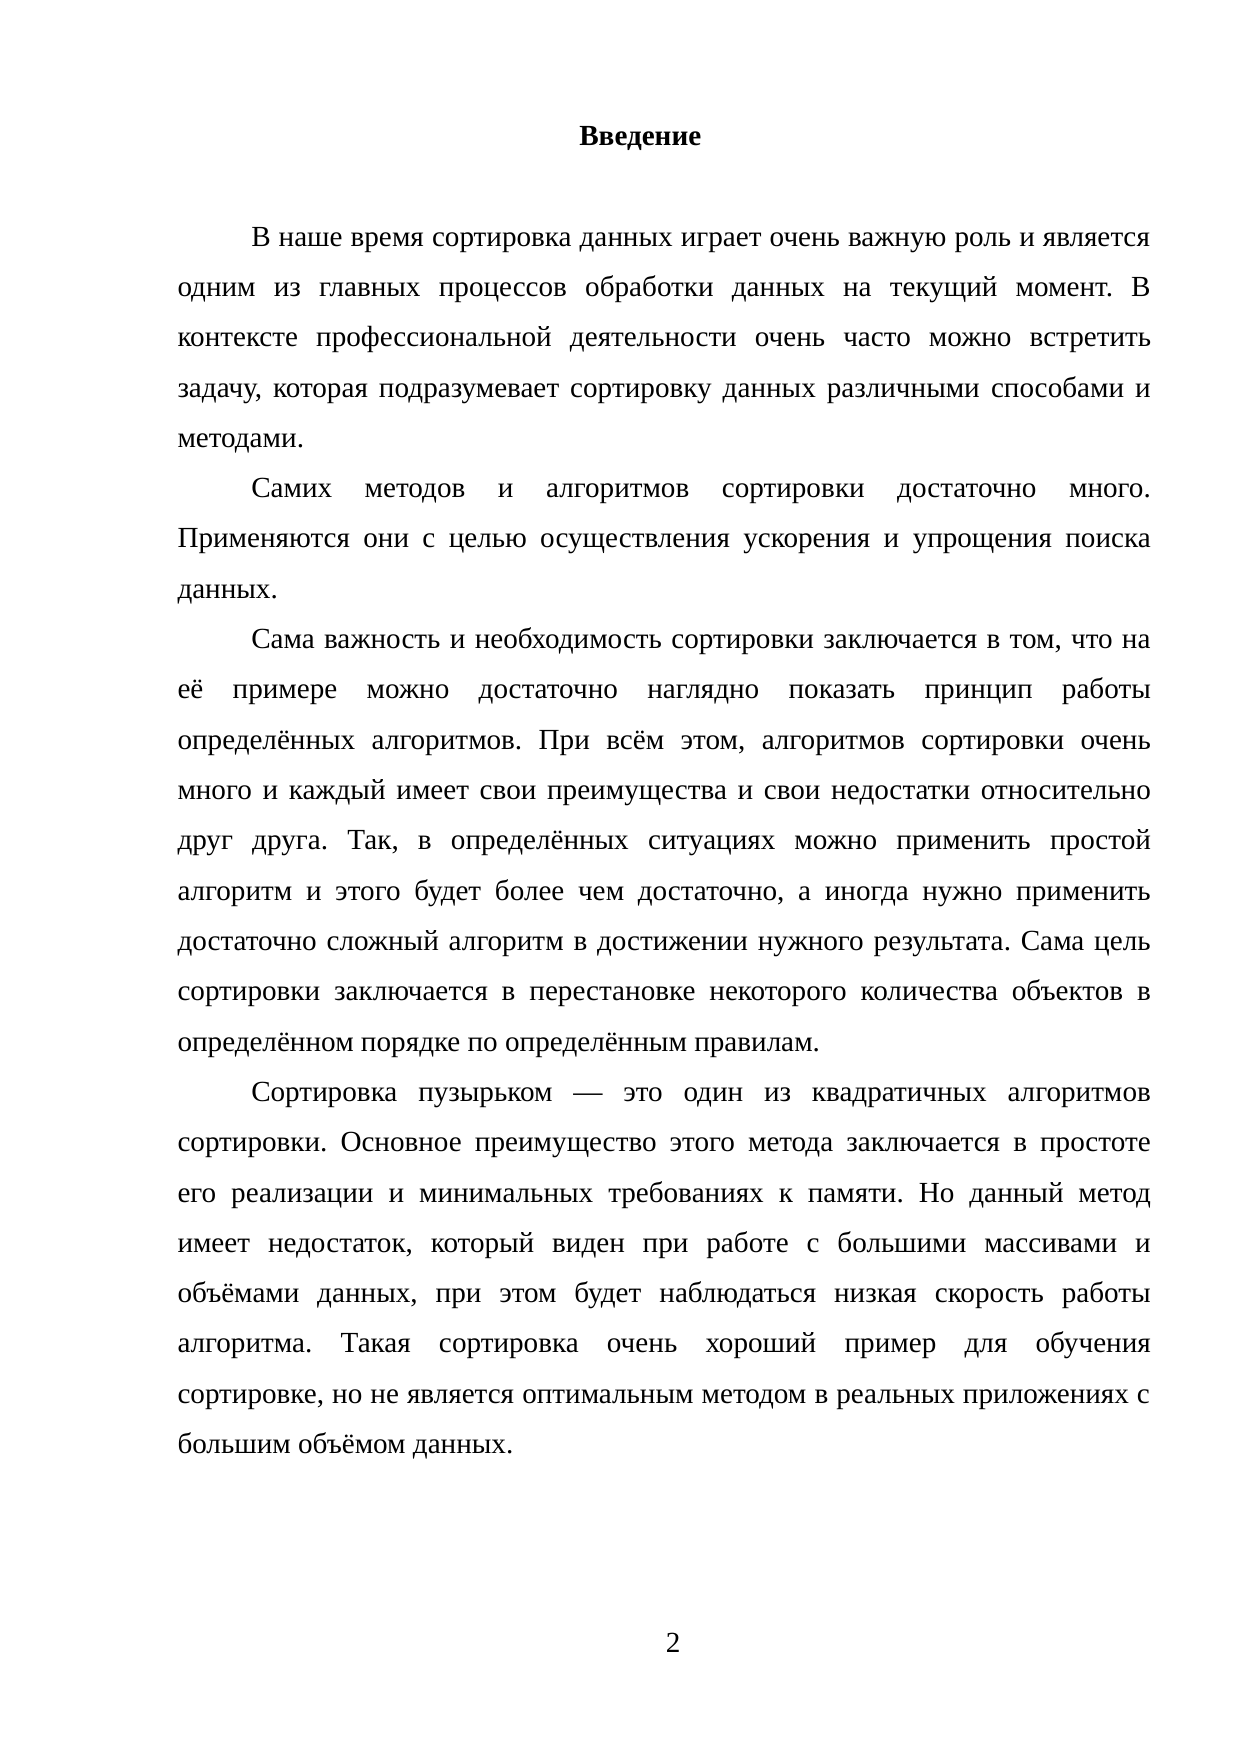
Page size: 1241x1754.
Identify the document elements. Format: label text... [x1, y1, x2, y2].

subtitle Сортировка пузырьком — это один из квадратичных алгоритмов сортировки. Основное преимущество этого метода заключается в простоте его реализации и минимальных требованиях к памяти. Но данный метод имеет недостаток, который виден при работе с большими массивами и объёмами данных, при этом будет наблюдаться низкая скорость работы алгоритма. Такая сортировка очень хороший пример для обучения сортировке, но не является оптимальным методом в реальных приложениях с большим объёмом данных. [177, 1074, 1152, 1460]
subtitle Введение [177, 118, 1152, 152]
subtitle Самих методов и алгоритмов сортировки достаточно много. Применяются они с целью осуществления ускорения и упрощения поиска данных. [177, 470, 1152, 604]
subtitle В наше время сортировка данных играет очень важную роль и является одним из главных процессов обработки данных на текущий момент. В контексте профессиональной деятельности очень часто можно встретить задачу, которая подразумевает сортировку данных различными способами и методами. [177, 219, 1152, 453]
subtitle Сама важность и необходимость сортировки заключается в том, что на её примере можно достаточно наглядно показать принцип работы определённых алгоритмов. При всём этом, алгоритмов сортировки очень много и каждый имеет свои преимущества и свои недостатки относительно друг друга. Так, в определённых ситуациях можно применить простой алгоритм и этого будет более чем достаточно, а иногда нужно применить достаточно сложный алгоритм в достижении нужного результата. Сама цель сортировки заключается в перестановке некоторого количества объектов в определённом порядке по определённым правилам. [177, 621, 1152, 1057]
